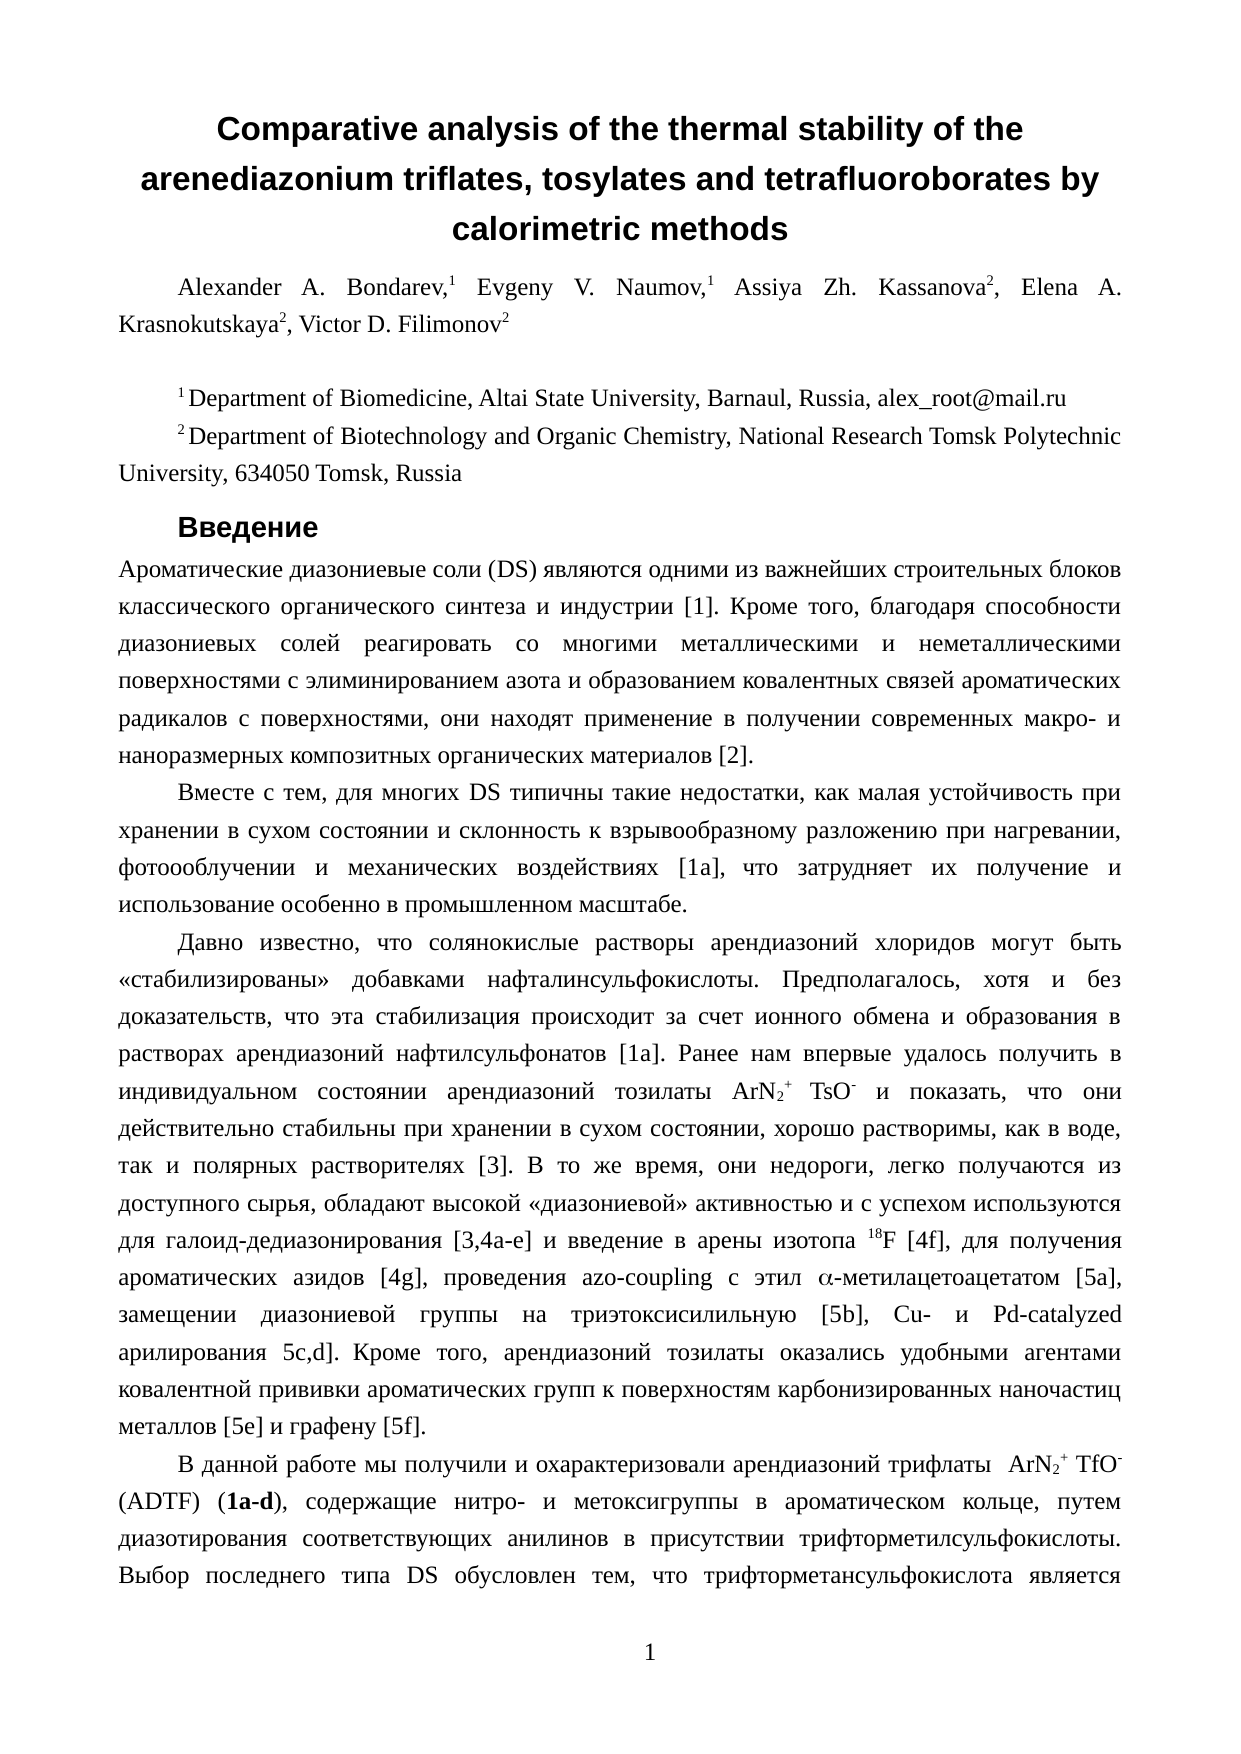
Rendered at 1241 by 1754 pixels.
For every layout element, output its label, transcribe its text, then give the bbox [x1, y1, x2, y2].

text 1 Department of Biomedicine, Altai State University, Barnaul, Russia, alex_root@mail.ru [118, 383, 1122, 412]
text Давно известно, что солянокислые растворы арендиазоний хлоридов могут быть «стабилизированы» добавками нафталинсульфокислоты. Предполагалось, хотя и без доказательств, что эта стабилизация происходит за счет ионного обмена и образования в растворах арендиазоний нафтилсульфонатов [1a]. Ранее нам впервые удалось получить в индивидуальном состоянии арендиазоний тозилаты ArN2+ TsO- и показать, что они действительно стабильны при хранении в сухом состоянии, хорошо растворимы, как в воде, так и полярных растворителях [3]. В то же время, они недороги, легко получаются из доступного сырья, обладают высокой «диазониевой» активностью и с успехом используются для галоид-дедиазонирования [3,4a-e] и введение в арены изотопа 18F [4f], для получения ароматических азидов [4g], проведения azo-coupling с этил -метилацетоацетатом [5a], замещении диазониевой группы на триэтоксисилильную [5b], Cu- и Pd-catalyzed арилирования 5c,d]. Кроме того, арендиазоний тозилаты оказались удобными агентами ковалентной прививки ароматических групп к поверхностям карбонизированных наночастиц металлов [5e] и графену [5f]. [118, 927, 1122, 1440]
subtitle Введение [118, 510, 1122, 544]
list Ароматические диазониевые соли (DS) являются одними из важнейших строительных блоков классического органического синтеза и индустрии [1]. Кроме того, благодаря способности диазониевых солей реагировать со многими металлическими и неметаллическими поверхностями с элиминированием азота и образованием ковалентных связей ароматических радикалов с поверхностями, они находят применение в получении современных макро- и наноразмерных композитных органических материалов [2]. [118, 554, 1122, 769]
text 2 Department of Biotechnology and Organic Chemistry, National Research Tomsk Polytechnic University, 634050 Tomsk, Russia [118, 421, 1122, 487]
text Вместе с тем, для многих DS типичны такие недостатки, как малая устойчивость при хранении в сухом состоянии и склонность к взрывообразному разложению при нагревании, фотоооблучении и механических воздействиях [1a], что затрудняет их получение и использование особенно в промышленном масштабе. [118, 777, 1122, 918]
text В данной работе мы получили и охарактеризовали арендиазоний трифлаты ArN2+ TfO- (ADTF) (1a-d), содержащие нитро- и метоксигруппы в ароматическом кольце, путем диазотирования соответствующих анилинов в присутствии трифторметилсульфокислоты. Выбор последнего типа DS обусловлен тем, что трифторметансульфокислота является [118, 1449, 1122, 1589]
subtitle Comparative analysis of the thermal stability of the arenediazonium triflates, tosylates and tetrafluoroborates by calorimetric methods [118, 109, 1122, 248]
text Alexander A. Bondarev,1 Evgeny V. Naumov,1 Assiya Zh. Kassanova2, Elena A. Krasnokutskaya2, Victor D. Filimonov2 [118, 272, 1122, 338]
